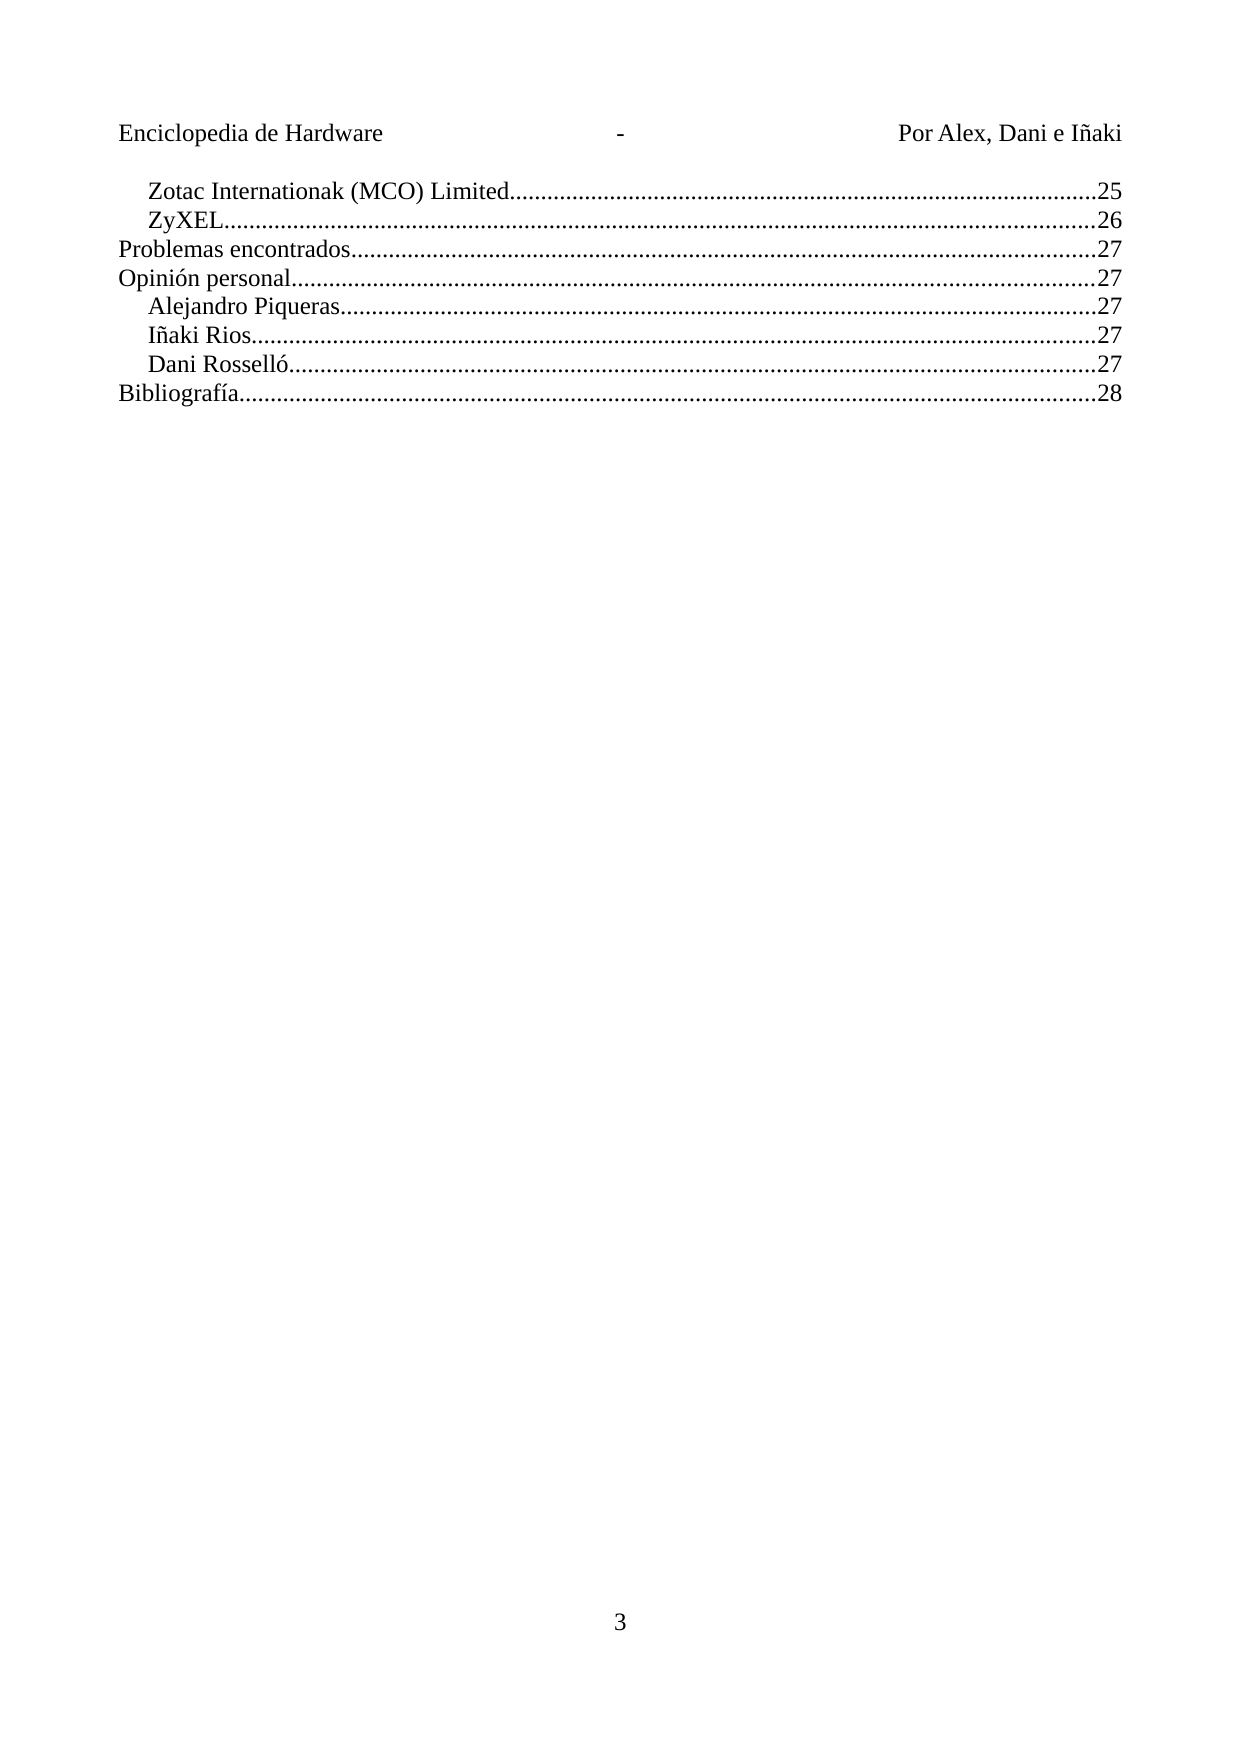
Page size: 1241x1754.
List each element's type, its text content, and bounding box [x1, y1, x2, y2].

text Bibliografía 28 [118, 378, 1122, 406]
text Dani Rosselló 27 [148, 349, 1122, 378]
text Problemas encontrados 27 [118, 234, 1122, 263]
text ZyXEL 26 [148, 205, 1122, 234]
text Zotac Internationak (MCO) Limited 25 [148, 176, 1122, 205]
text Opinión personal 27 [118, 263, 1122, 291]
text Iñaki Rios 27 [148, 320, 1122, 349]
text Alejandro Piqueras 27 [148, 291, 1122, 320]
